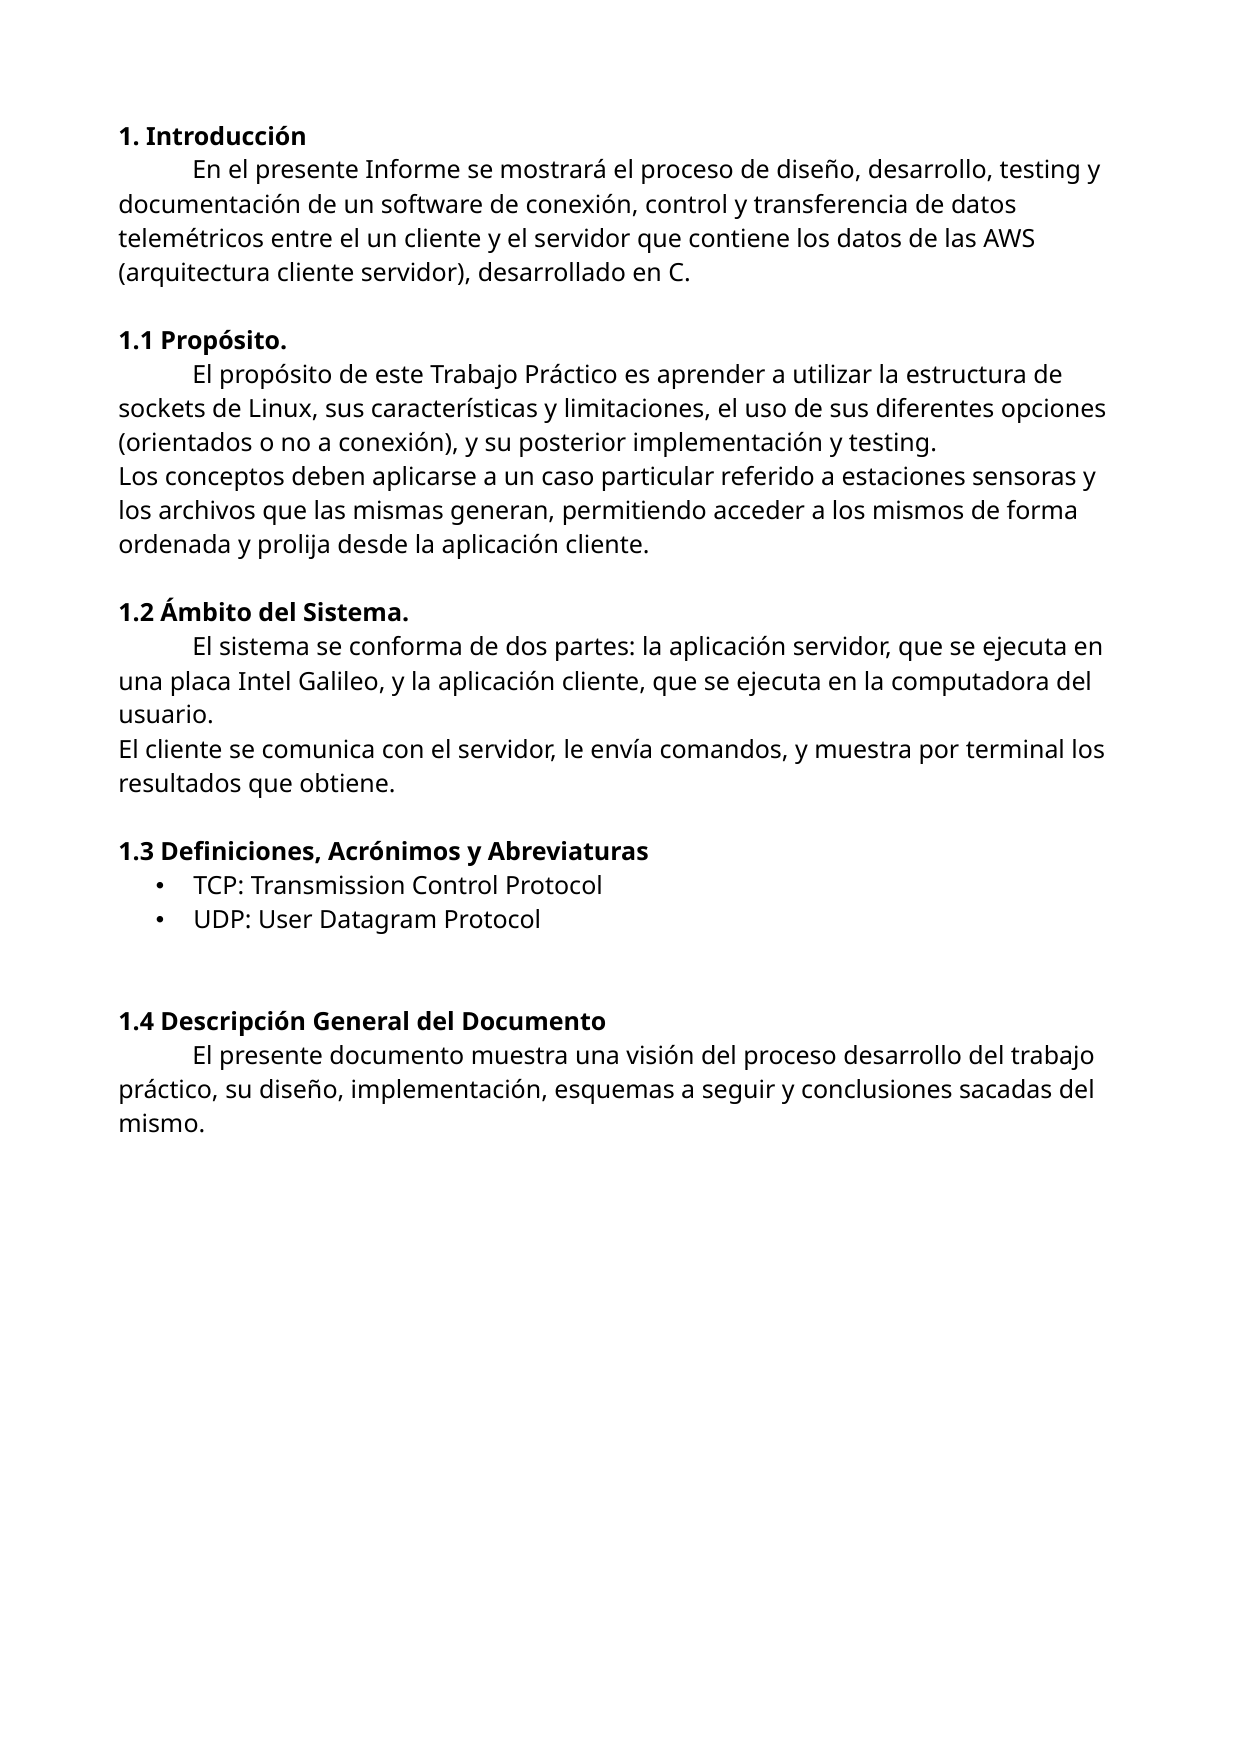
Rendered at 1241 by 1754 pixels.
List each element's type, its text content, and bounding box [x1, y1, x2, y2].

list UDP: User Datagram Protocol [156, 902, 1122, 936]
text El cliente se comunica con el servidor, le envía comandos, y muestra por terminal los resultados que obtiene. [118, 731, 1122, 799]
text El propósito de este Trabajo Práctico es aprender a utilizar la estructura de sockets de Linux, sus características y limitaciones, el uso de sus diferentes opciones (orientados o no a conexión), y su posterior implementación y testing. [118, 357, 1122, 459]
text 1.3 Definiciones, Acrónimos y Abreviaturas [118, 833, 1122, 867]
text Los conceptos deben aplicarse a un caso particular referido a estaciones sensoras y los archivos que las mismas generan, permitiendo acceder a los mismos de forma ordenada y prolija desde la aplicación cliente. [118, 459, 1122, 561]
text 1.1 Propósito. [118, 322, 1122, 357]
text 1. Introducción [118, 118, 1122, 152]
text El presente documento muestra una visión del proceso desarrollo del trabajo práctico, su diseño, implementación, esquemas a seguir y conclusiones sacadas del mismo. [118, 1038, 1122, 1140]
text El sistema se conforma de dos partes: la aplicación servidor, que se ejecuta en una placa Intel Galileo, y la aplicación cliente, que se ejecuta en la computadora del usuario. [118, 629, 1122, 731]
list TCP: Transmission Control Protocol [156, 867, 1122, 902]
text 1.4 Descripción General del Documento [118, 1004, 1122, 1038]
text En el presente Informe se mostrará el proceso de diseño, desarrollo, testing y documentación de un software de conexión, control y transferencia de datos telemétricos entre el un cliente y el servidor que contiene los datos de las AWS (arquitectura cliente servidor), desarrollado en C. [118, 152, 1122, 288]
text 1.2 Ámbito del Sistema. [118, 595, 1122, 629]
